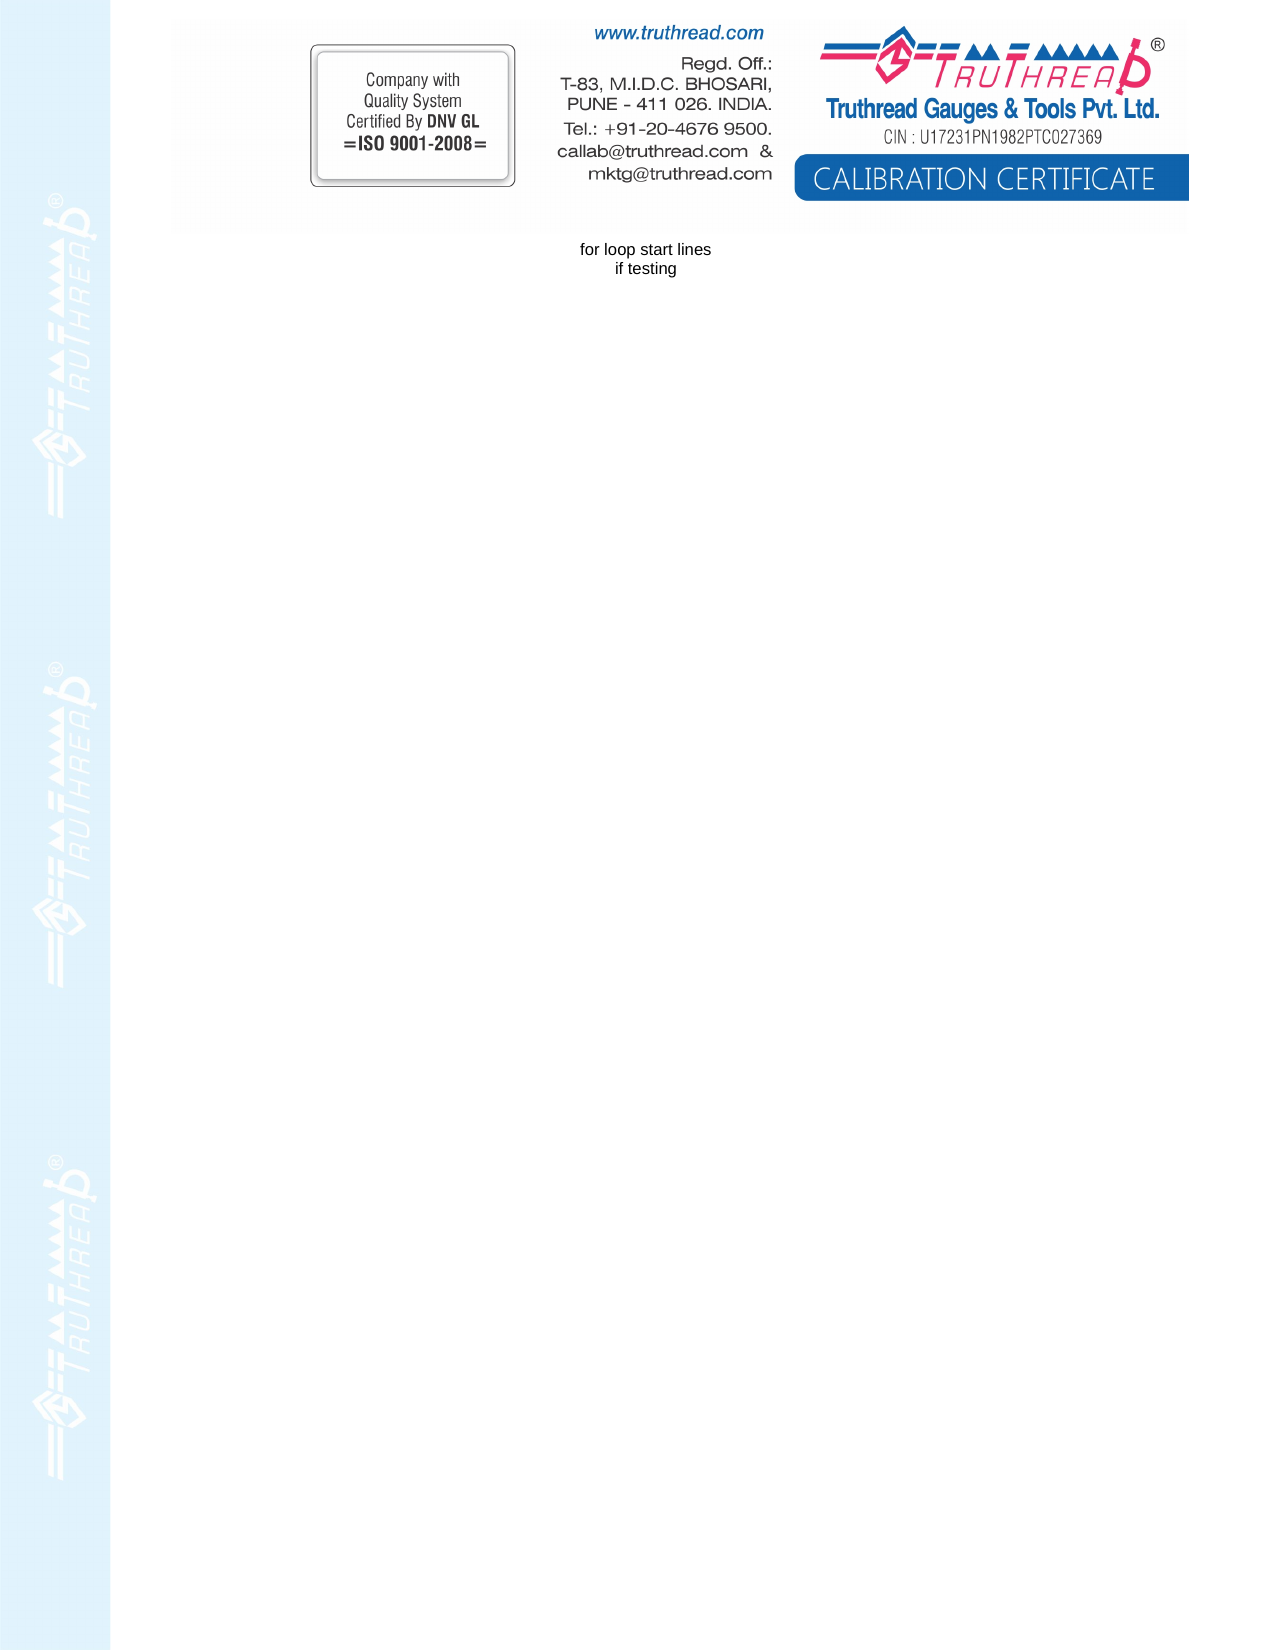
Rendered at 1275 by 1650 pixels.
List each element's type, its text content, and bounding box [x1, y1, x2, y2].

text for loop start lines [136, 240, 1155, 259]
picture [0, 0, 111, 1650]
picture [170, 19, 1189, 234]
text if testing [136, 259, 1155, 278]
